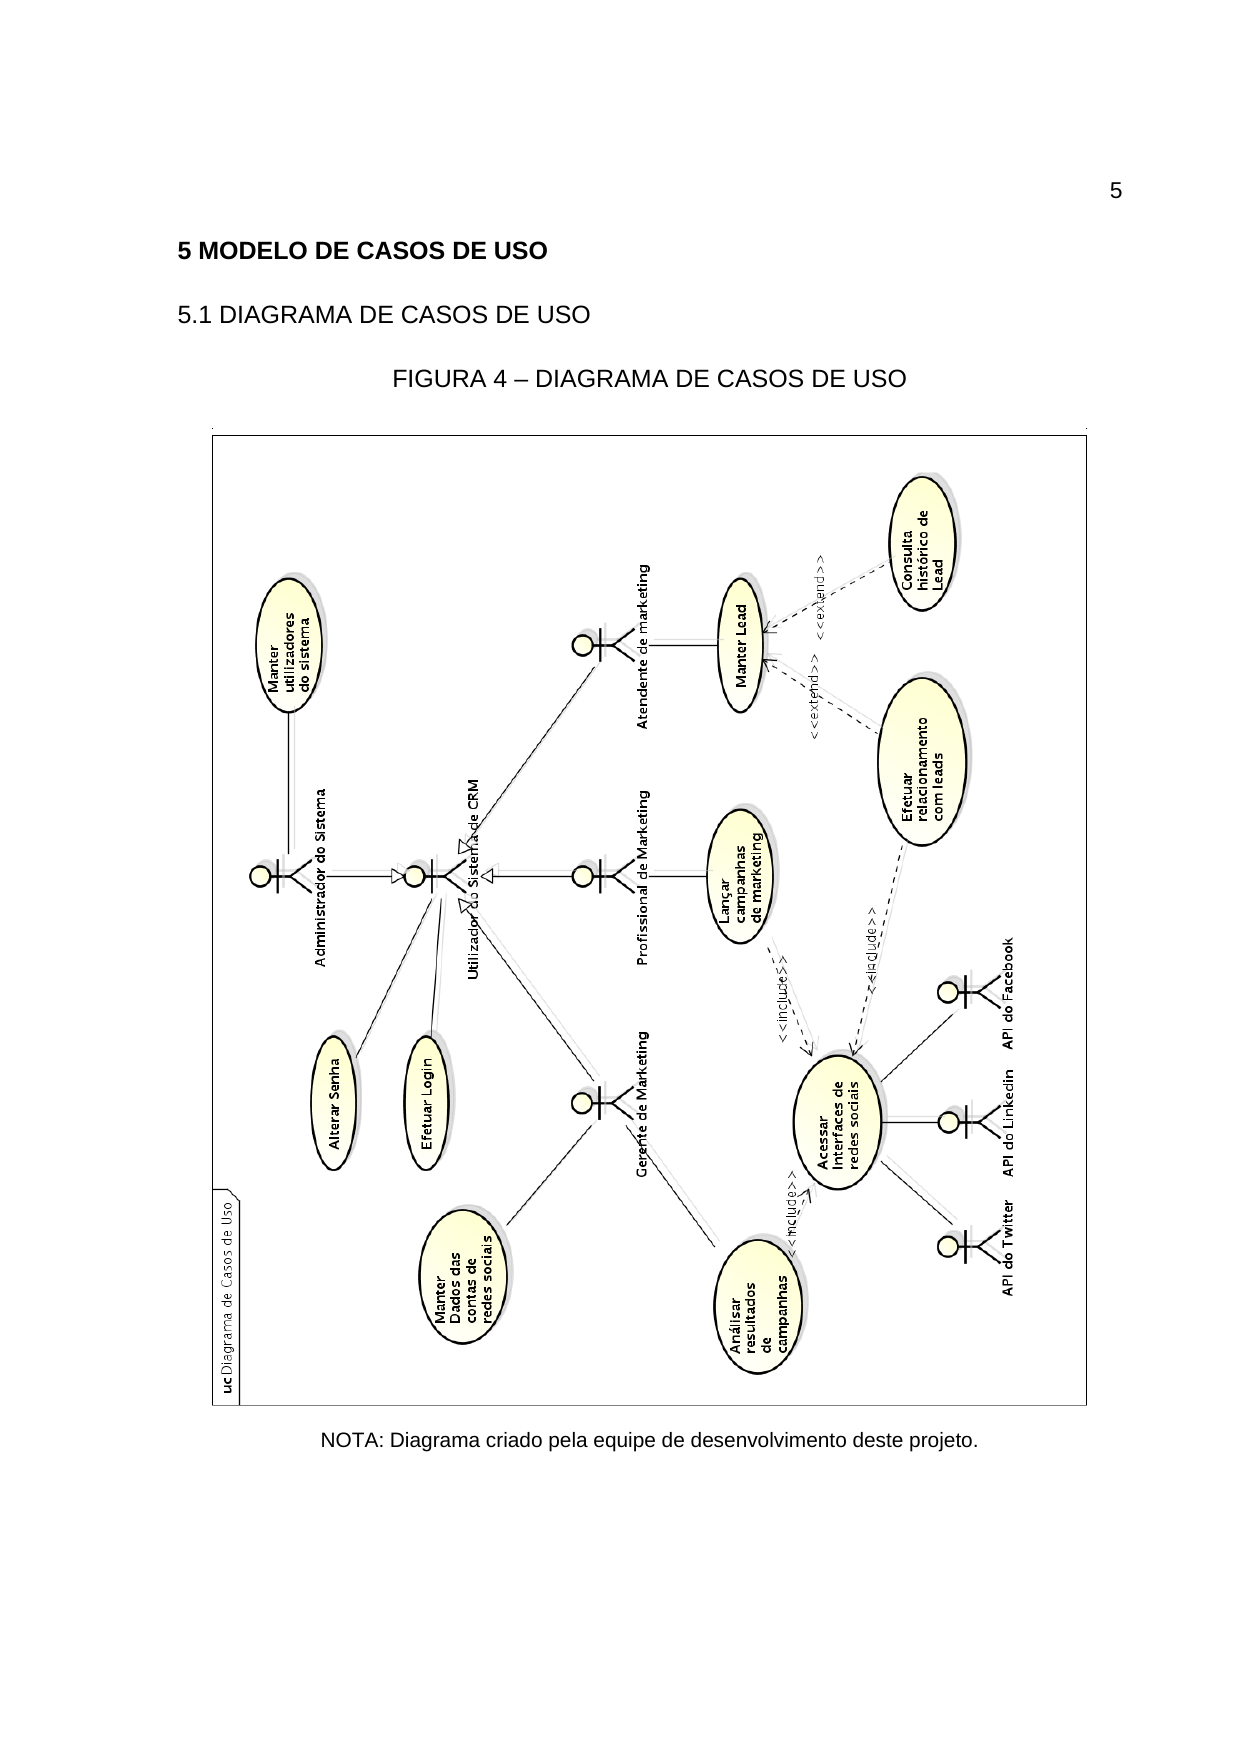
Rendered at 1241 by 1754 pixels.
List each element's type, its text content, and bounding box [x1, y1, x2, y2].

text NOTA: Diagrama criado pela equipe de desenvolvimento deste projeto. [177, 428, 1122, 1451]
text 5.1 DIAGRAMA DE CASOS DE USO [177, 300, 1122, 329]
text FIGURA 4 – DIAGRAMA DE CASOS DE USO [177, 364, 1122, 393]
picture [206, 428, 1093, 1416]
text 5 MODELO DE CASOS DE USO [177, 236, 1122, 265]
